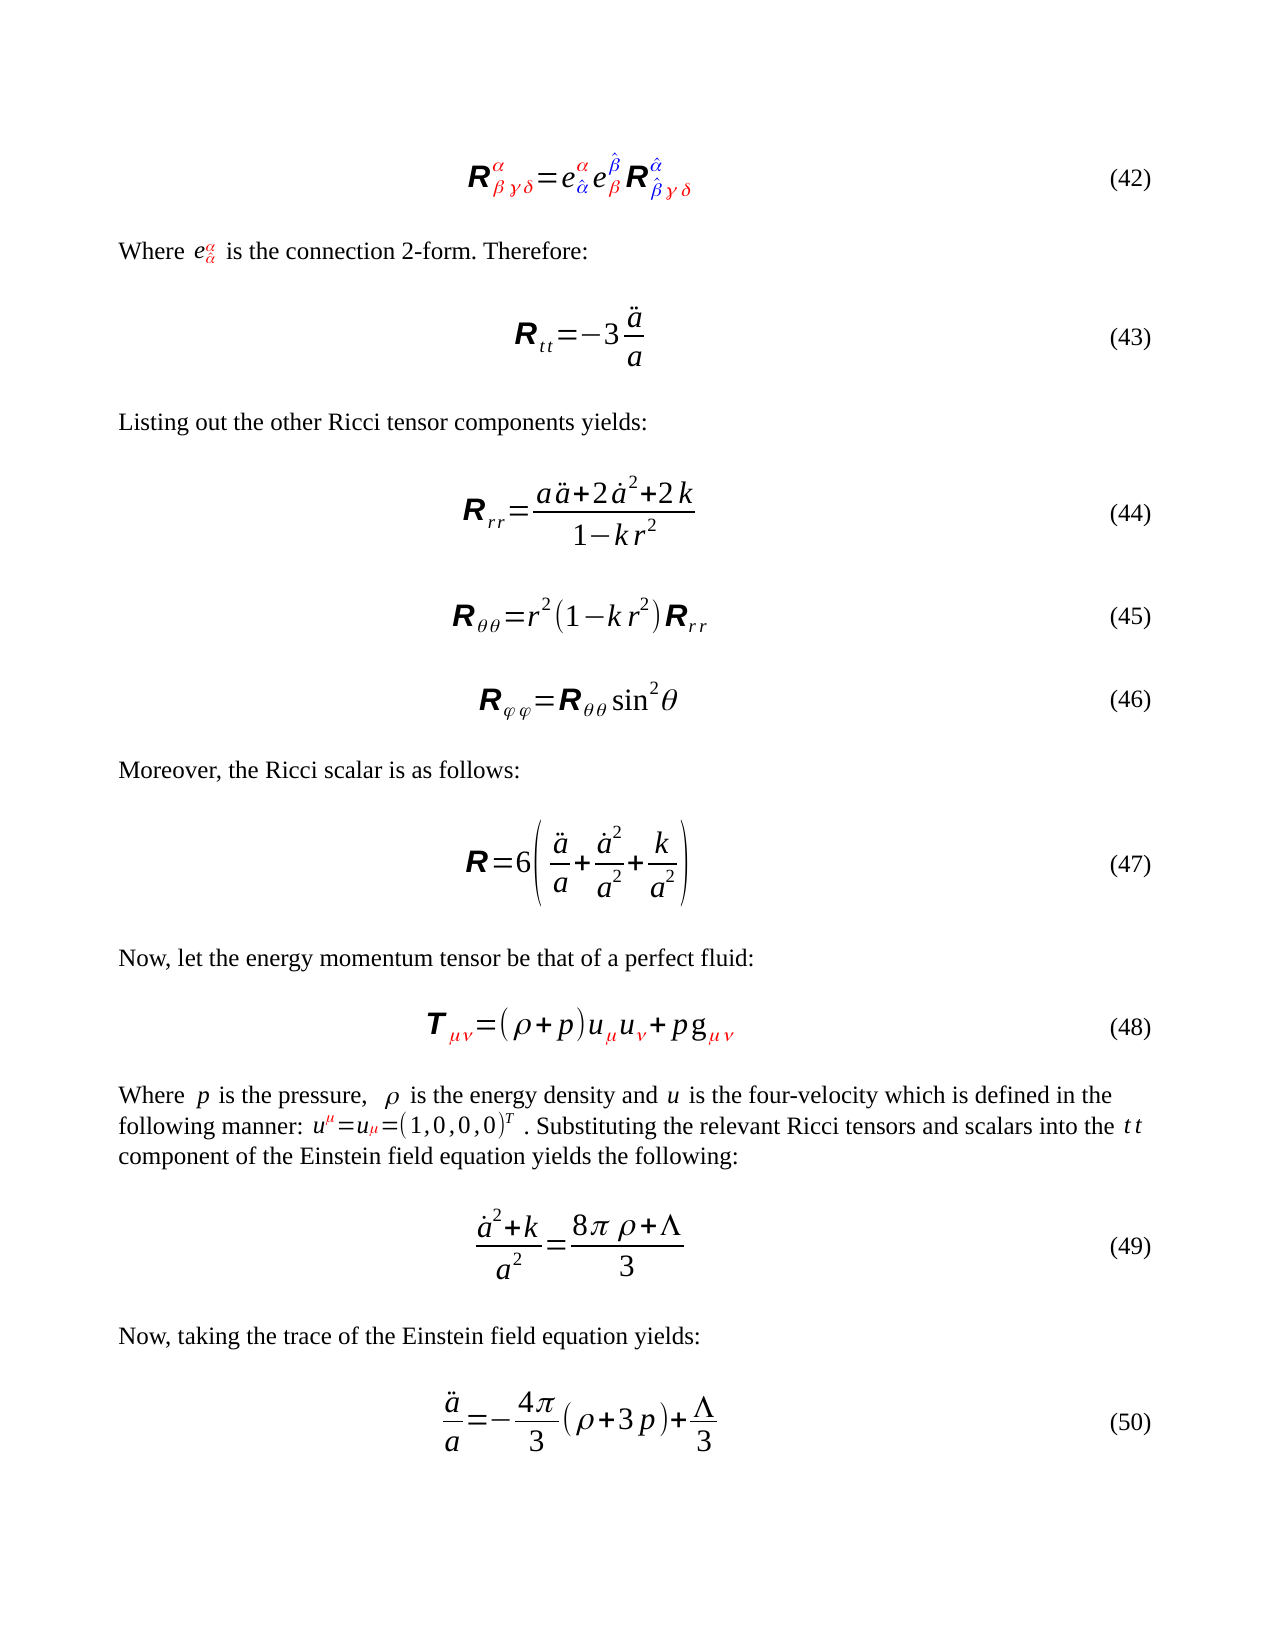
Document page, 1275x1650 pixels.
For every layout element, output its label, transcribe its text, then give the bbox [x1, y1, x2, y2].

table_header [118, 147, 1041, 207]
table_header (46) [1041, 671, 1157, 726]
text Moreover, the Ricci scalar is as follows: [118, 755, 1157, 783]
table_header [118, 671, 1041, 726]
table_header (48) [1041, 1001, 1157, 1052]
text Now, let the energy momentum tensor be that of a perfect fluid: [118, 943, 1157, 972]
table_header (50) [1041, 1379, 1157, 1464]
table_header (42) [1041, 147, 1157, 207]
table_header [118, 812, 1041, 915]
table_header [118, 294, 1041, 379]
table_header (43) [1041, 294, 1157, 379]
table_header (47) [1041, 812, 1157, 915]
table_header [118, 1199, 1041, 1293]
text Whereis the connection 2-form. Therefore: [118, 236, 1157, 265]
table_header (44) [1041, 465, 1157, 559]
table_header [118, 1379, 1041, 1464]
table_header [118, 1001, 1041, 1052]
text Whereis the pressure, is the energy density andis the four-velocity which is defined in the following manner:. Substituting the relevant Ricci tensors and scalars into the component of the Einstein field equation yields the following: [118, 1080, 1157, 1170]
table_header [118, 588, 1041, 643]
text Now, taking the trace of the Einstein field equation yields: [118, 1321, 1157, 1350]
text Listing out the other Ricci tensor components yields: [118, 407, 1157, 436]
table_header (45) [1041, 588, 1157, 643]
table_header [118, 465, 1041, 559]
table_header (49) [1041, 1199, 1157, 1293]
